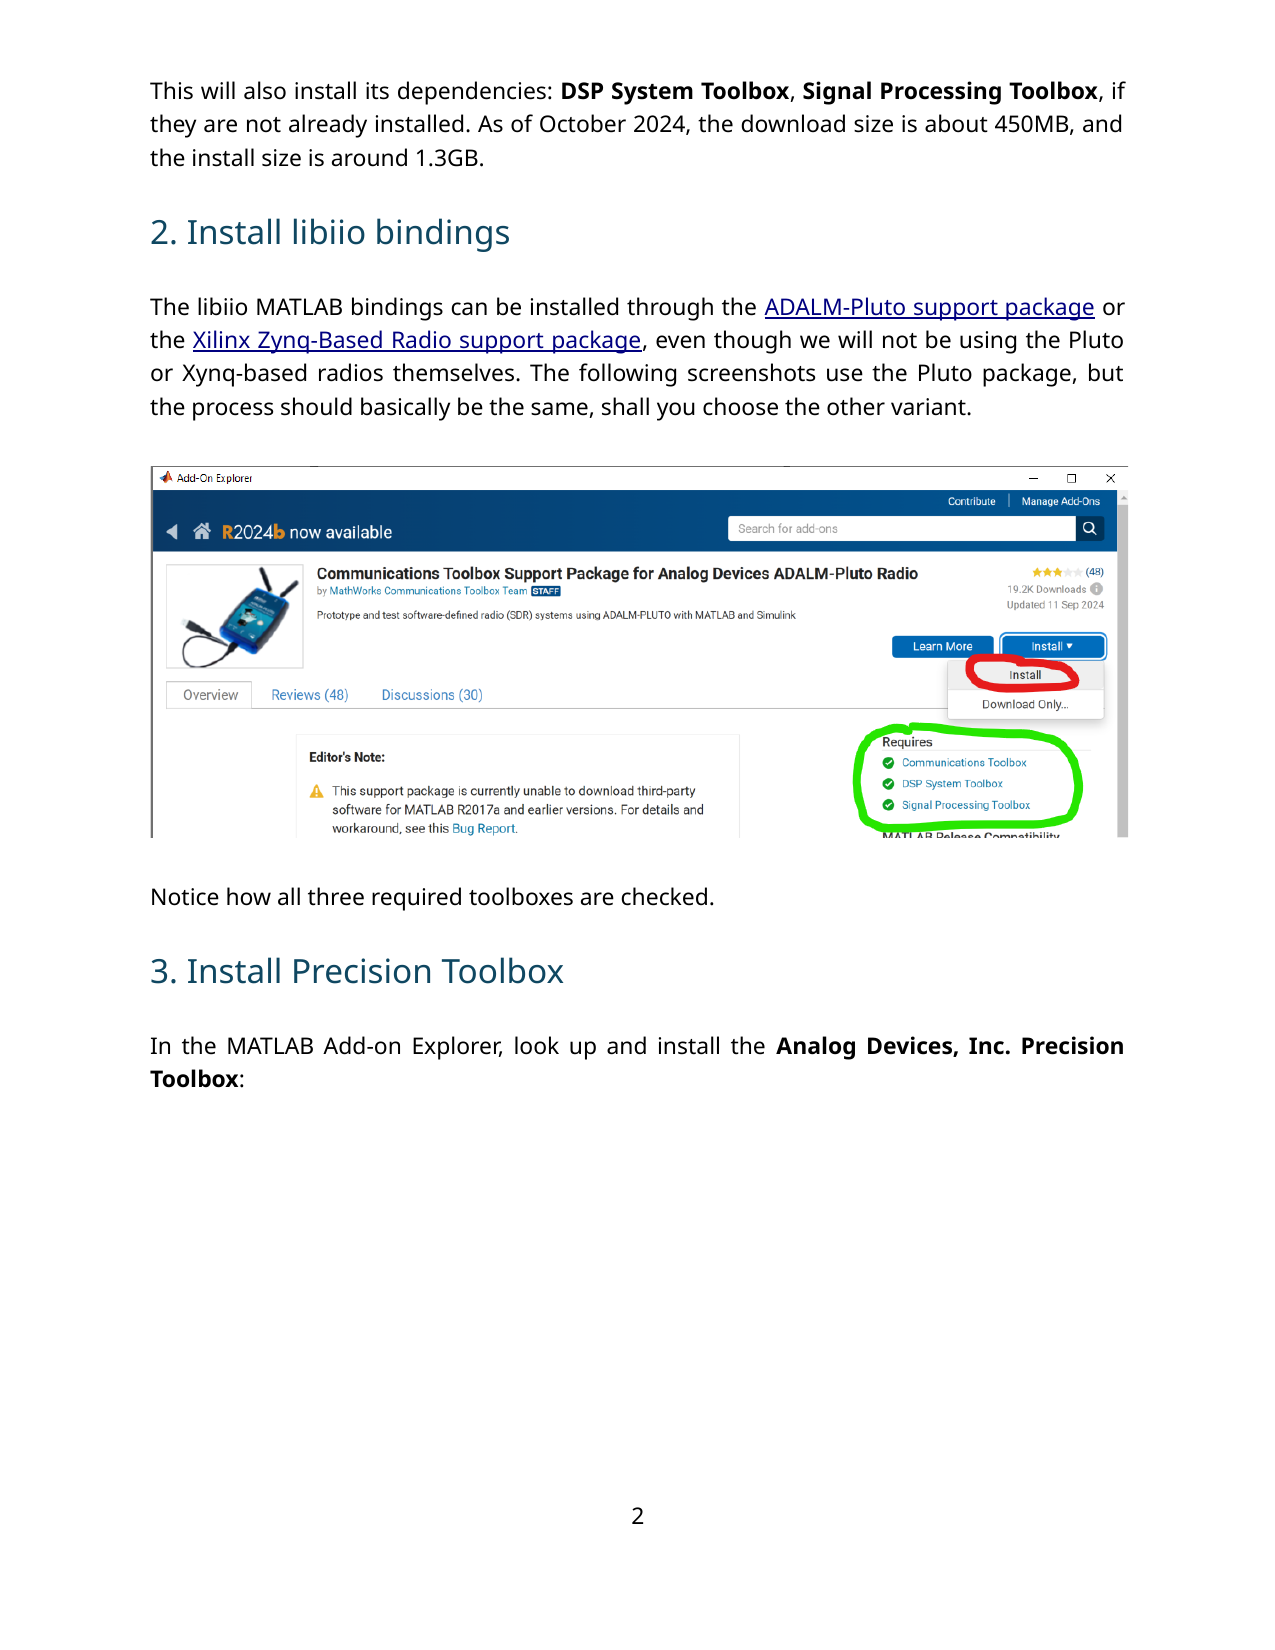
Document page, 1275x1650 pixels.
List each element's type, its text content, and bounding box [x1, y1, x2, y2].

text This will also install its dependencies: DSP System Toolbox, Signal Processing Toolbox, if they are not already installed. As of October 2024, the download size is about 450MB, and the install size is around 1.3GB. [150, 75, 1125, 173]
text In the MATLAB Add-on Explorer, look up and install the Analog Devices, Inc. Precision Toolbox: [150, 1030, 1125, 1095]
text The libiio MATLAB bindings can be installed through the ADALM-Pluto support package or the Xilinx Zynq-Based Radio support package, even though we will not be using the Pluto or Xynq-based radios themselves. The following screenshots use the Pluto package, but the process should basically be the same, shall you choose the other variant. [150, 291, 1125, 422]
subtitle 2. Install libiio bindings [150, 209, 1125, 254]
text Notice how all three required toolboxes are checked. [150, 881, 1125, 913]
subtitle 3. Install Precision Toolbox [150, 948, 1125, 993]
